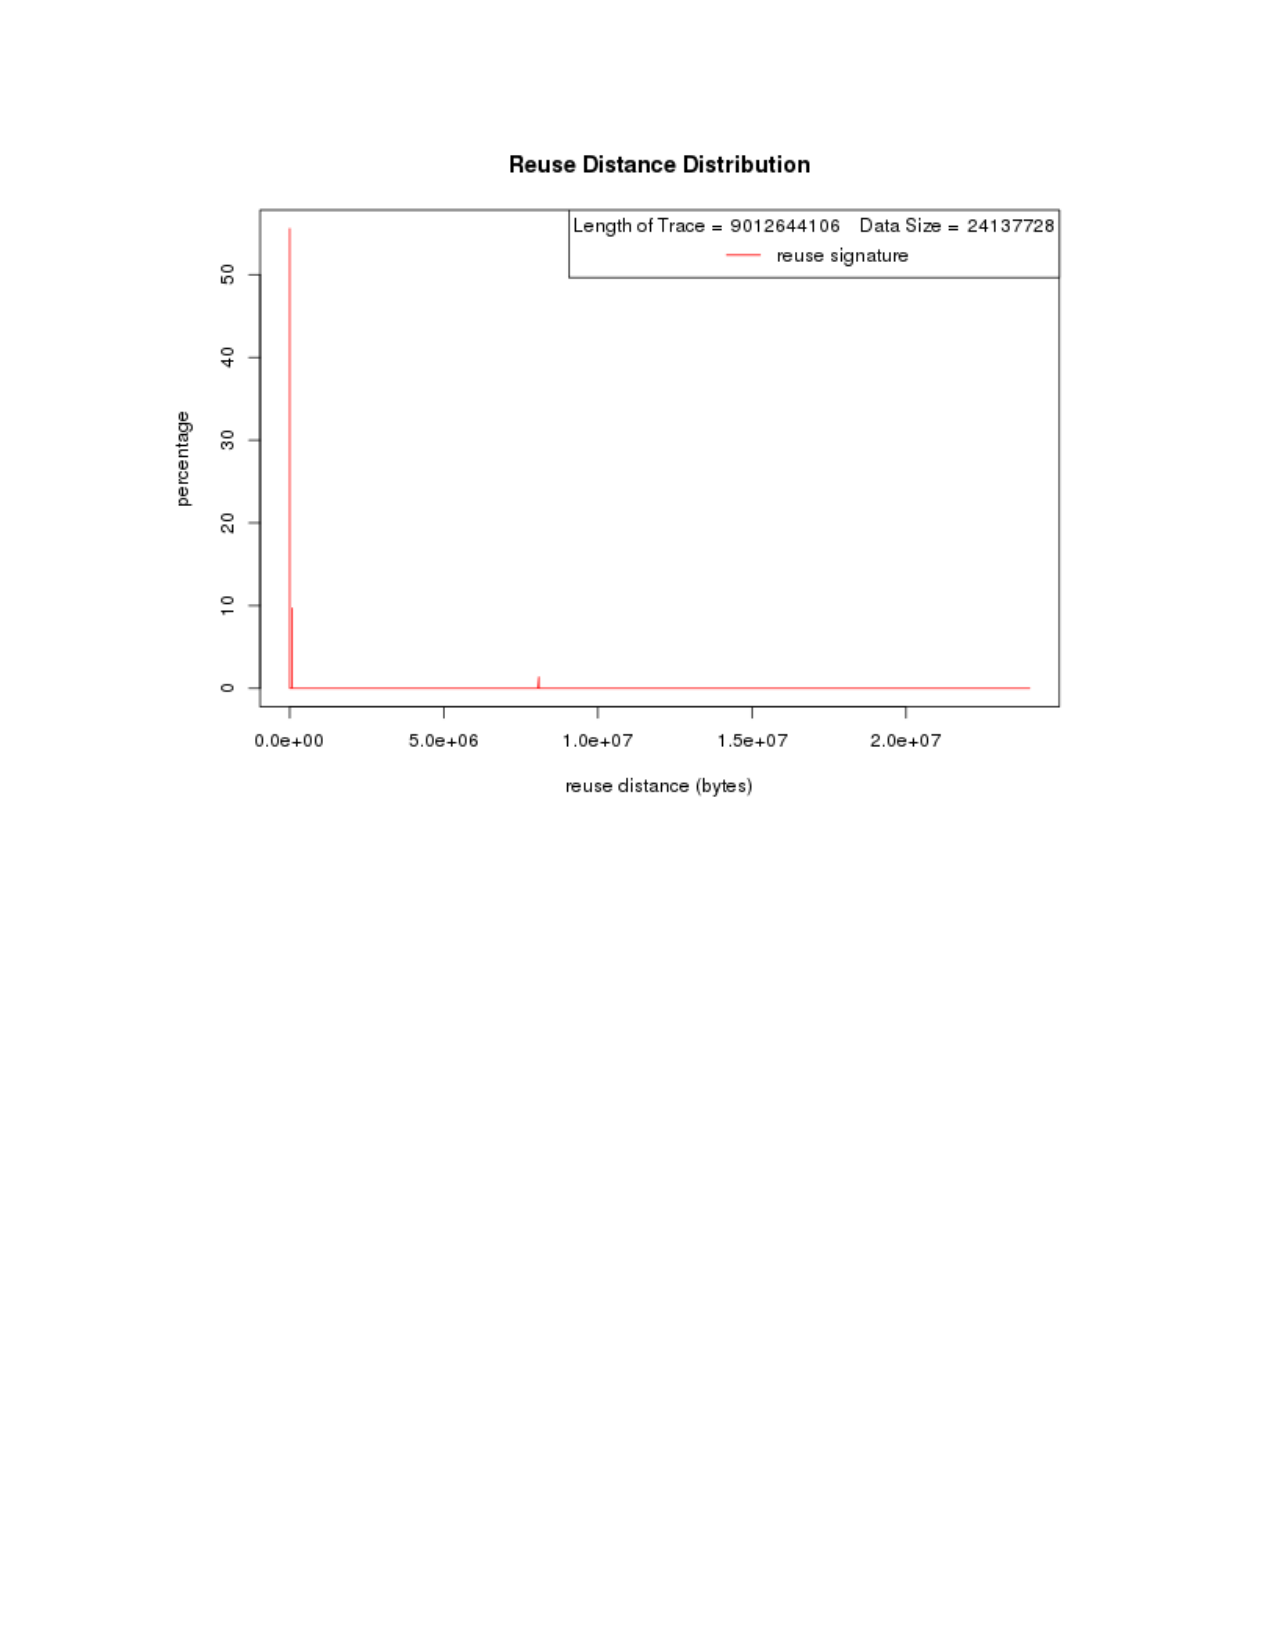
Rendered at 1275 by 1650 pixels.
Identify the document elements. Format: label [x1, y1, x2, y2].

picture [168, 118, 1107, 822]
